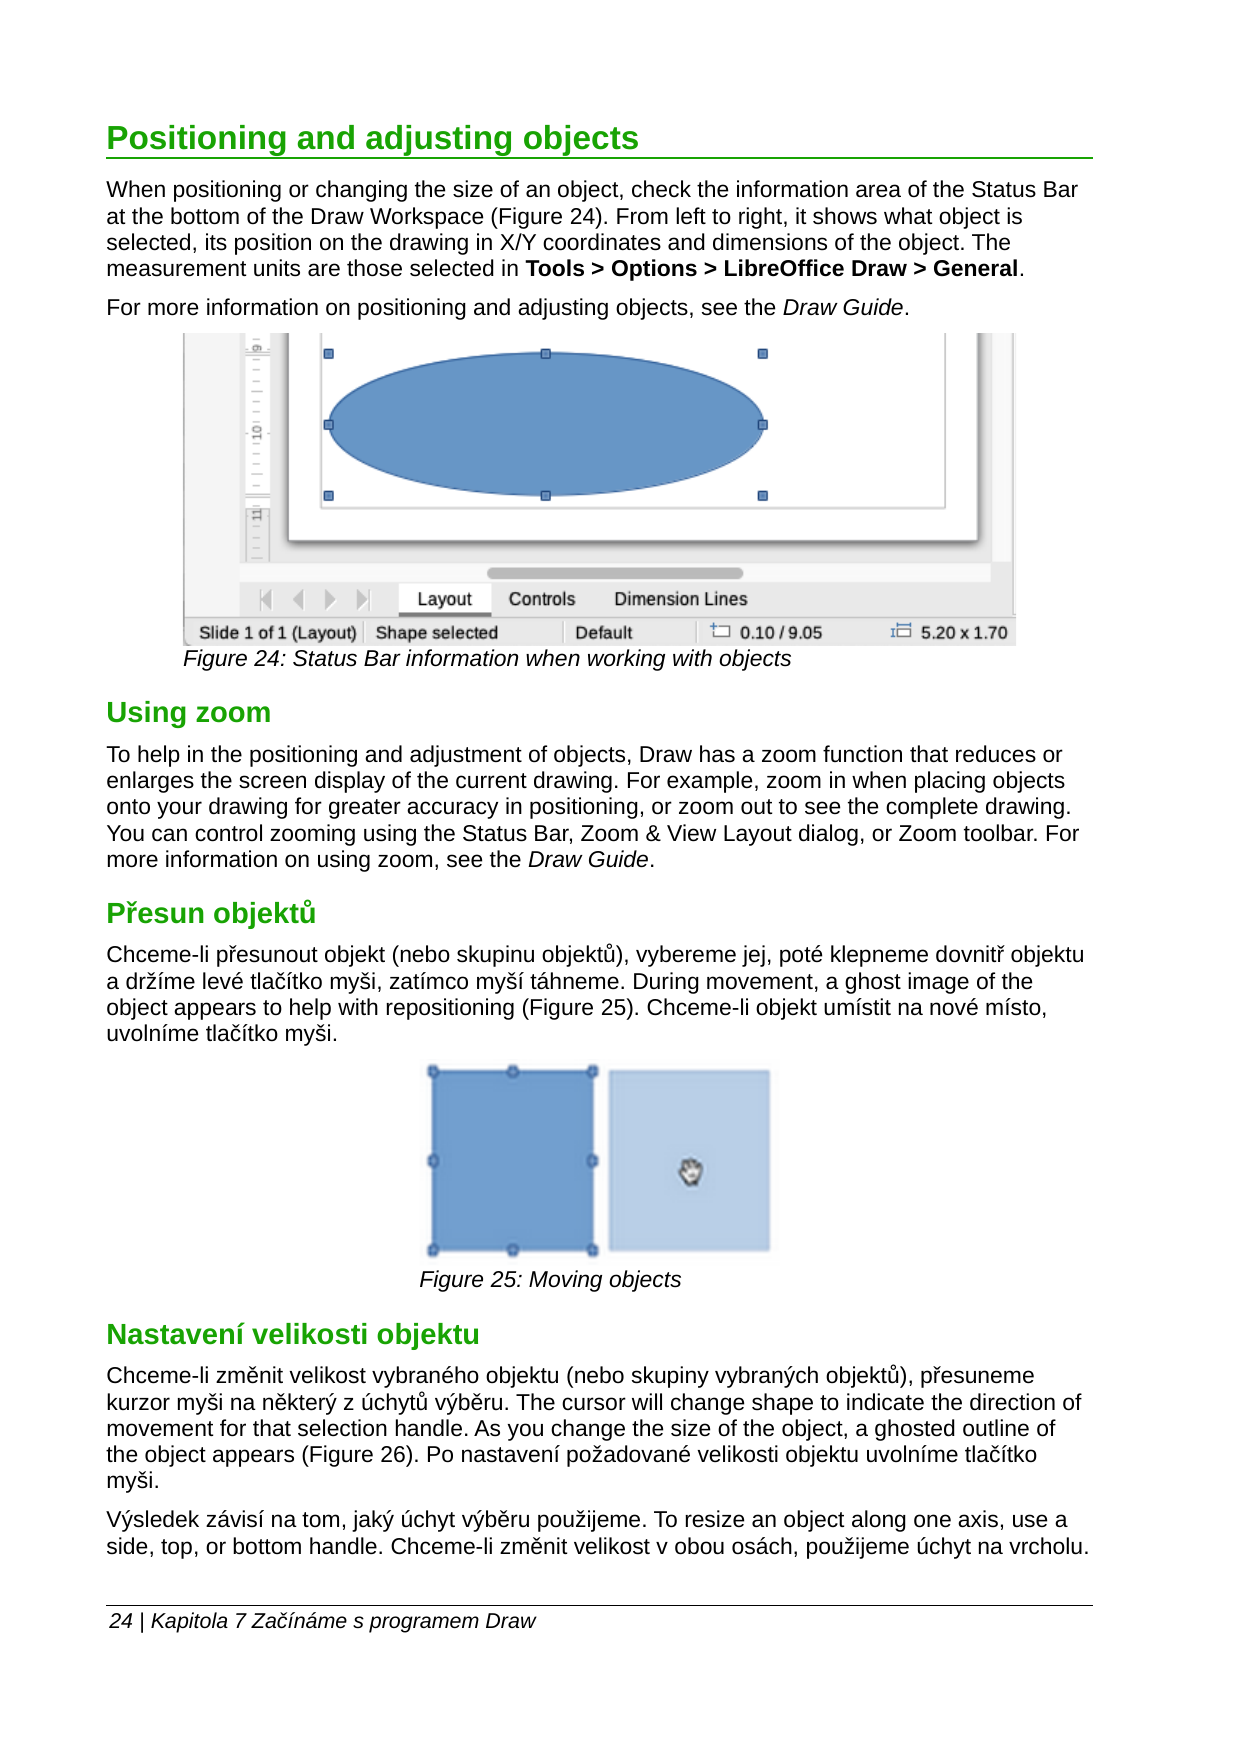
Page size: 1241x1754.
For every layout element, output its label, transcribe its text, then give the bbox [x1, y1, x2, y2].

text Figure 25: Moving objects [419, 1267, 780, 1293]
text Figure 24: Status Bar information when working with objects [183, 646, 1016, 672]
text When positioning or changing the size of an object, check the information area of the Status Bar at the bottom of the Draw Workspace (Figure 24). From left to right, it shows what object is selected, its position on the drawing in X/Y coordinates and dimensions of the object. The measurement units are those selected in Tools > Options > LibreOffice Draw > General. [106, 176, 1093, 282]
text For more information on positioning and adjusting objects, see the Draw Guide. [106, 294, 1093, 321]
subtitle Using zoom [106, 695, 1093, 729]
picture [419, 1059, 780, 1267]
picture [182, 333, 1017, 646]
text To help in the positioning and adjustment of objects, Draw has a zoom function that reduces or enlarges the screen display of the current drawing. For example, zoom in when placing objects onto your drawing for greater accuracy in positioning, or zoom out to see the complete drawing. You can control zooming using the Status Bar, Zoom & View Layout dialog, or Zoom toolbar. For more information on using zoom, see the Draw Guide. [106, 741, 1093, 872]
subtitle Nastavení velikosti objektu [106, 1317, 1093, 1350]
subtitle Positioning and adjusting objects [106, 118, 1093, 157]
text Výsledek závisí na tom, jaký úchyt výběru použijeme. To resize an object along one axis, use a side, top, or bottom handle. Chceme-li změnit velikost v obou osách, použijeme úchyt na vrcholu. [106, 1506, 1093, 1559]
text Chceme-li změnit velikost vybraného objektu (nebo skupiny vybraných objektů), přesuneme kurzor myši na některý z úchytů výběru. The cursor will change shape to indicate the direction of movement for that selection handle. As you change the size of the object, a ghosted outline of the object appears (Figure 26). Po nastavení požadované velikosti objektu uvolníme tlačítko myši. [106, 1362, 1093, 1494]
subtitle Přesun objektů [106, 896, 1093, 929]
text Chceme-li přesunout objekt (nebo skupinu objektů), vybereme jej, poté klepneme dovnitř objektu a držíme levé tlačítko myši, zatímco myší táhneme. During movement, a ghost image of the object appears to help with repositioning (Figure 25). Chceme-li objekt umístit na nové místo, uvolníme tlačítko myši. [106, 941, 1093, 1047]
